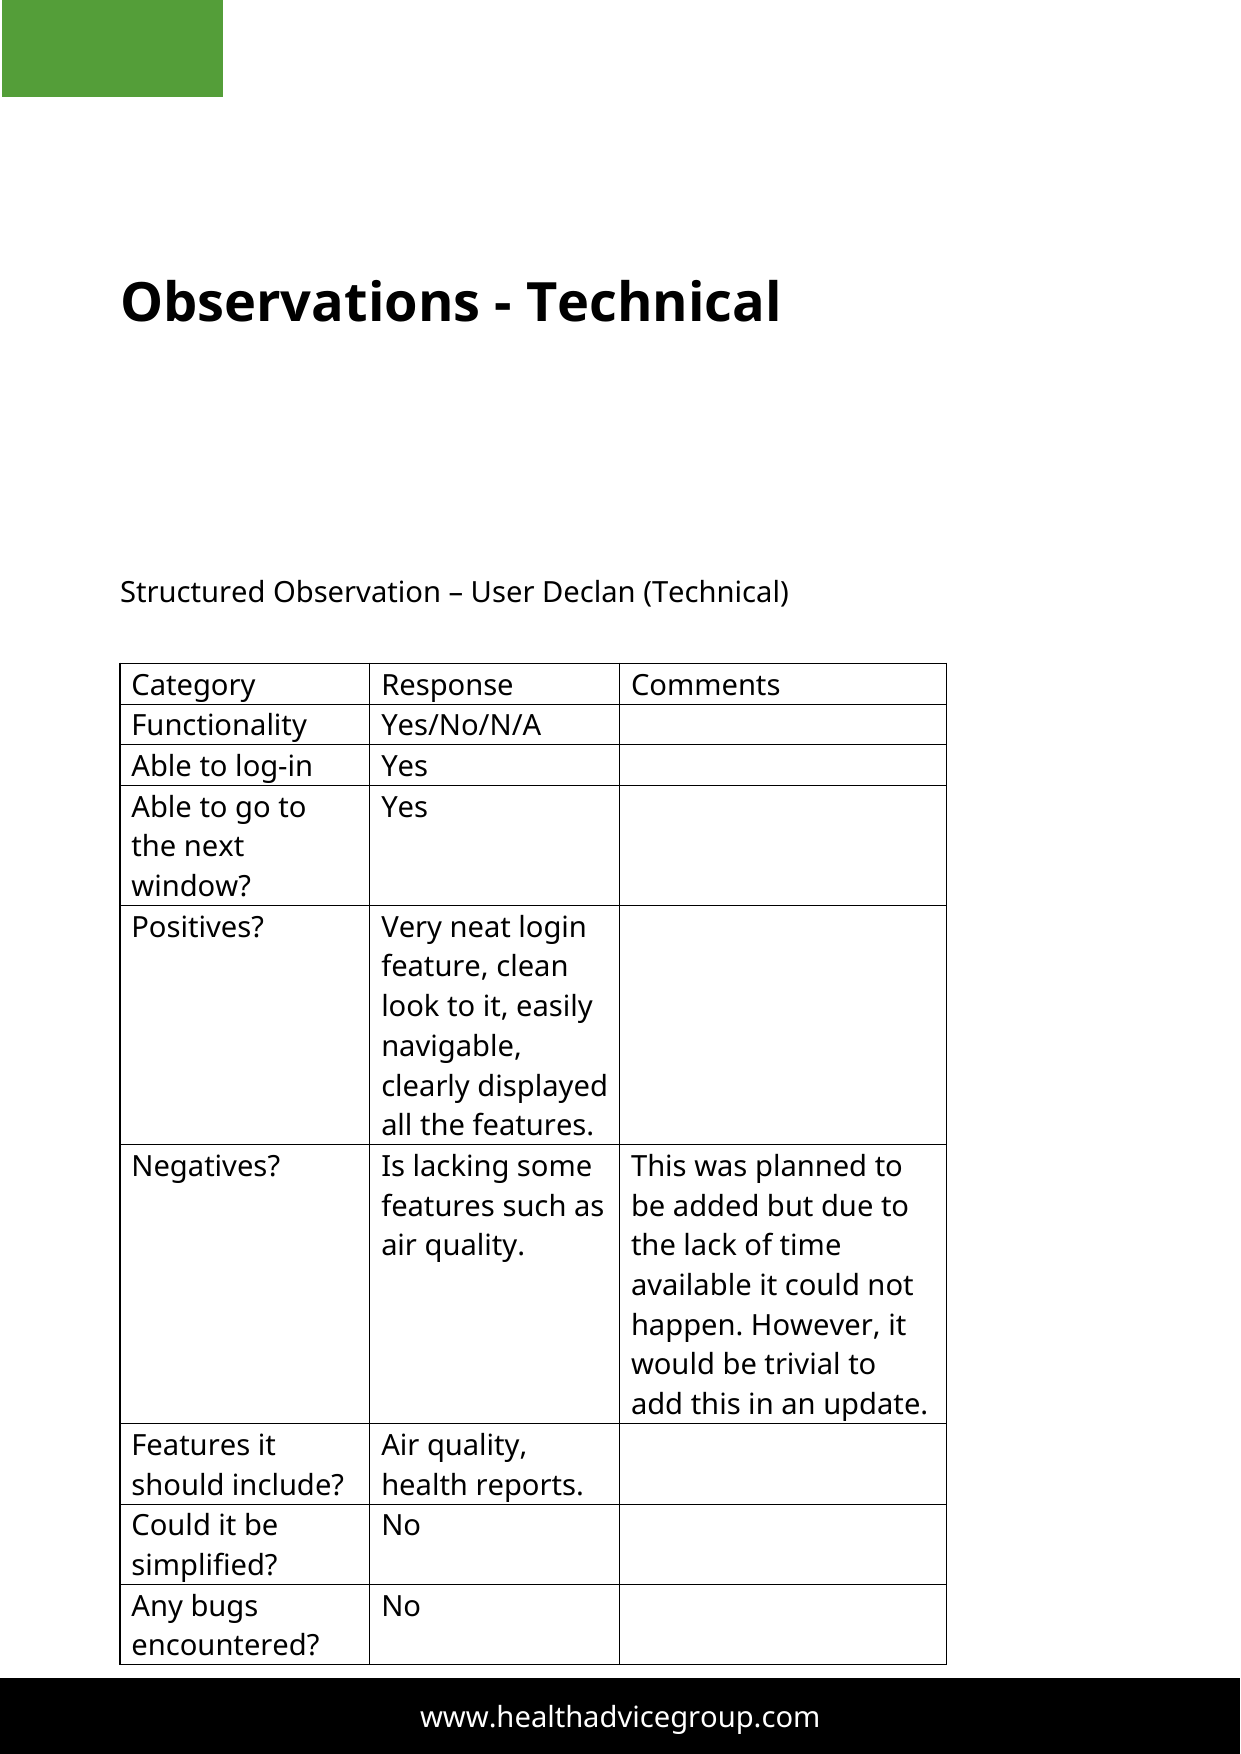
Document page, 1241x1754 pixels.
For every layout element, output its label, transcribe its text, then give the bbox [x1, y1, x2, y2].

table_cell Able to log-in [121, 745, 369, 785]
table_cell [620, 1424, 946, 1503]
table_cell Yes [370, 745, 619, 785]
table_cell Very neat login feature, clean look to it, easily navigable, clearly displayed all the features. [370, 906, 619, 1144]
subtitle Observations - Technical [120, 263, 1120, 337]
table_cell Positives? [121, 906, 369, 1144]
table_cell [620, 786, 946, 905]
table_cell Features it should include? [121, 1424, 369, 1503]
table_cell Any bugs encountered? [121, 1585, 369, 1664]
table_cell No [370, 1585, 619, 1664]
table_cell No [370, 1505, 619, 1584]
table_cell [620, 906, 946, 1144]
table_cell Able to go to the next window? [121, 786, 369, 905]
table_header Comments [620, 664, 946, 703]
table_header Response [370, 664, 619, 703]
table_cell This was planned to be added but due to the lack of time available it could not happen. However, it would be trivial to add this in an update. [620, 1145, 946, 1423]
table_cell Functionality [121, 705, 369, 744]
table_header Category [121, 664, 369, 703]
table_cell Could it be simplified? [121, 1505, 369, 1584]
table_cell Negatives? [121, 1145, 369, 1423]
table_cell [620, 1585, 946, 1664]
table_cell Yes/No/N/A [370, 705, 619, 744]
table_cell [620, 705, 946, 744]
table_cell Yes [370, 786, 619, 905]
table_cell Is lacking some features such as air quality. [370, 1145, 619, 1423]
table_cell Air quality, health reports. [370, 1424, 619, 1503]
table_cell [620, 745, 946, 785]
table_cell [620, 1505, 946, 1584]
text Structured Observation – User Declan (Technical) [120, 571, 1120, 611]
